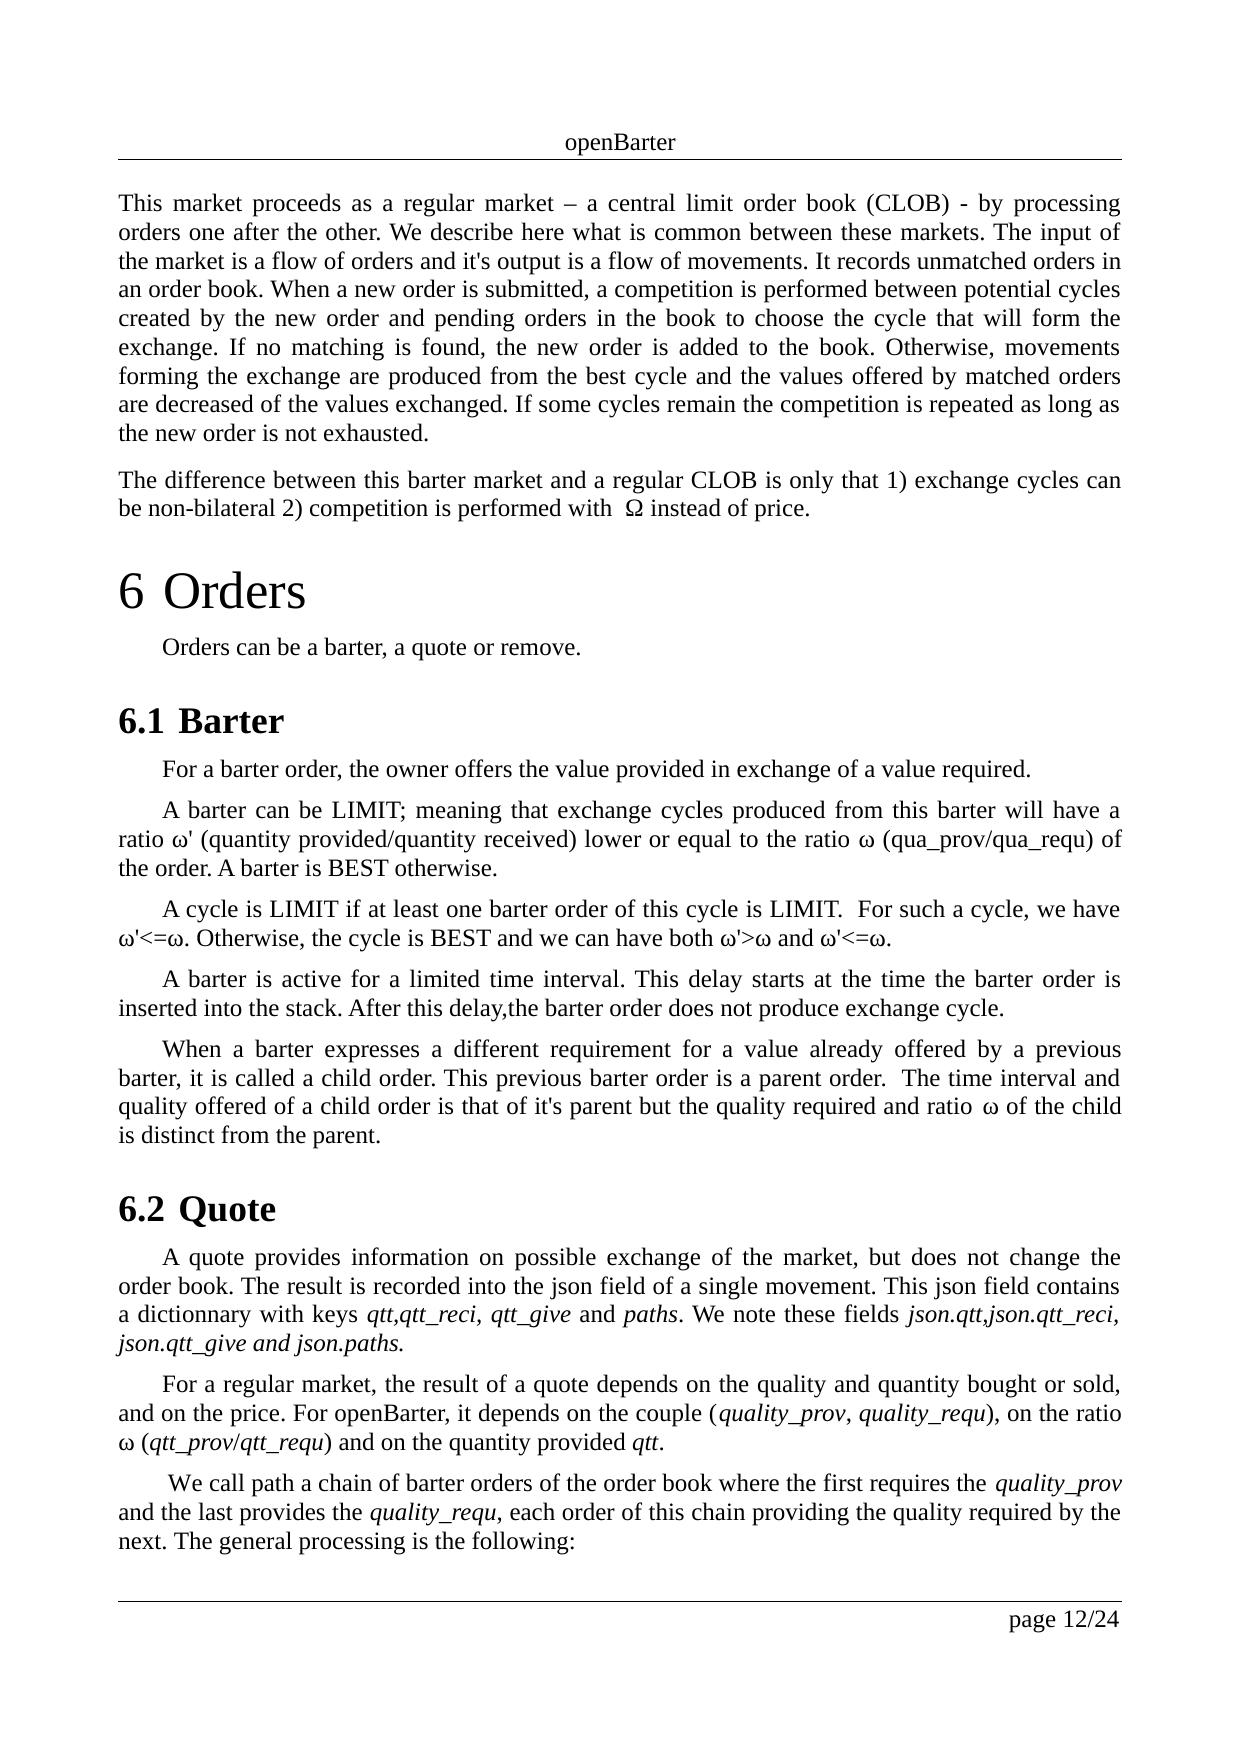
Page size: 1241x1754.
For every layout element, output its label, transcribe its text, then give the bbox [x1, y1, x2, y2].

text When a barter expresses a different requirement for a value already offered by a previous barter, it is called a child order. This previous barter order is a parent order. The time interval and quality offered of a child order is that of it's parent but the quality required and ratio ω of the child is distinct from the parent. [118, 1034, 1122, 1149]
text For a barter order, the owner offers the value provided in exchange of a value required. [118, 754, 1122, 783]
text We call path a chain of barter orders of the order book where the first requires the quality_prov and the last provides the quality_requ, each order of this chain providing the quality required by the next. The general processing is the following: [118, 1468, 1122, 1554]
text A cycle is LIMIT if at least one barter order of this cycle is LIMIT. For such a cycle, we have ω'<=ω. Otherwise, the cycle is BEST and we can have both ω'>ω and ω'<=ω. [118, 894, 1122, 951]
subtitle Barter [118, 698, 1122, 741]
text A barter is active for a limited time interval. This delay starts at the time the barter order is inserted into the stack. After this delay,the barter order does not produce exchange cycle. [118, 964, 1122, 1021]
subtitle Quote [118, 1186, 1122, 1229]
text This market proceeds as a regular market – a central limit order book (CLOB) - by processing orders one after the other. We describe here what is common between these markets. The input of the market is a flow of orders and it's output is a flow of movements. It records unmatched orders in an order book. When a new order is submitted, a competition is performed between potential cycles created by the new order and pending orders in the book to choose the cycle that will form the exchange. If no matching is found, the new order is added to the book. Otherwise, movements forming the exchange are produced from the best cycle and the values offered by matched orders are decreased of the values exchanged. If some cycles remain the competition is repeated as long as the new order is not exhausted. [118, 188, 1122, 447]
text A quote provides information on possible exchange of the market, but does not change the order book. The result is recorded into the json field of a single movement. This json field contains a dictionnary with keys qtt,qtt_reci, qtt_give and paths. We note these fields json.qtt,json.qtt_reci, json.qtt_give and json.paths. [118, 1242, 1122, 1357]
text Orders can be a barter, a quote or remove. [118, 632, 1122, 661]
subtitle Orders [118, 559, 1122, 619]
text A barter can be LIMIT; meaning that exchange cycles produced from this barter will have a ratio ω' (quantity provided/quantity received) lower or equal to the ratio ω (qua_prov/qua_requ) of the order. A barter is BEST otherwise. [118, 795, 1122, 881]
text The difference between this barter market and a regular CLOB is only that 1) exchange cycles can be non-bilateral 2) competition is performed with Ω instead of price. [118, 465, 1122, 522]
text For a regular market, the result of a quote depends on the quality and quantity bought or sold, and on the price. For openBarter, it depends on the couple (quality_prov, quality_requ), on the ratio ω (qtt_prov/qtt_requ) and on the quantity provided qtt. [118, 1369, 1122, 1456]
